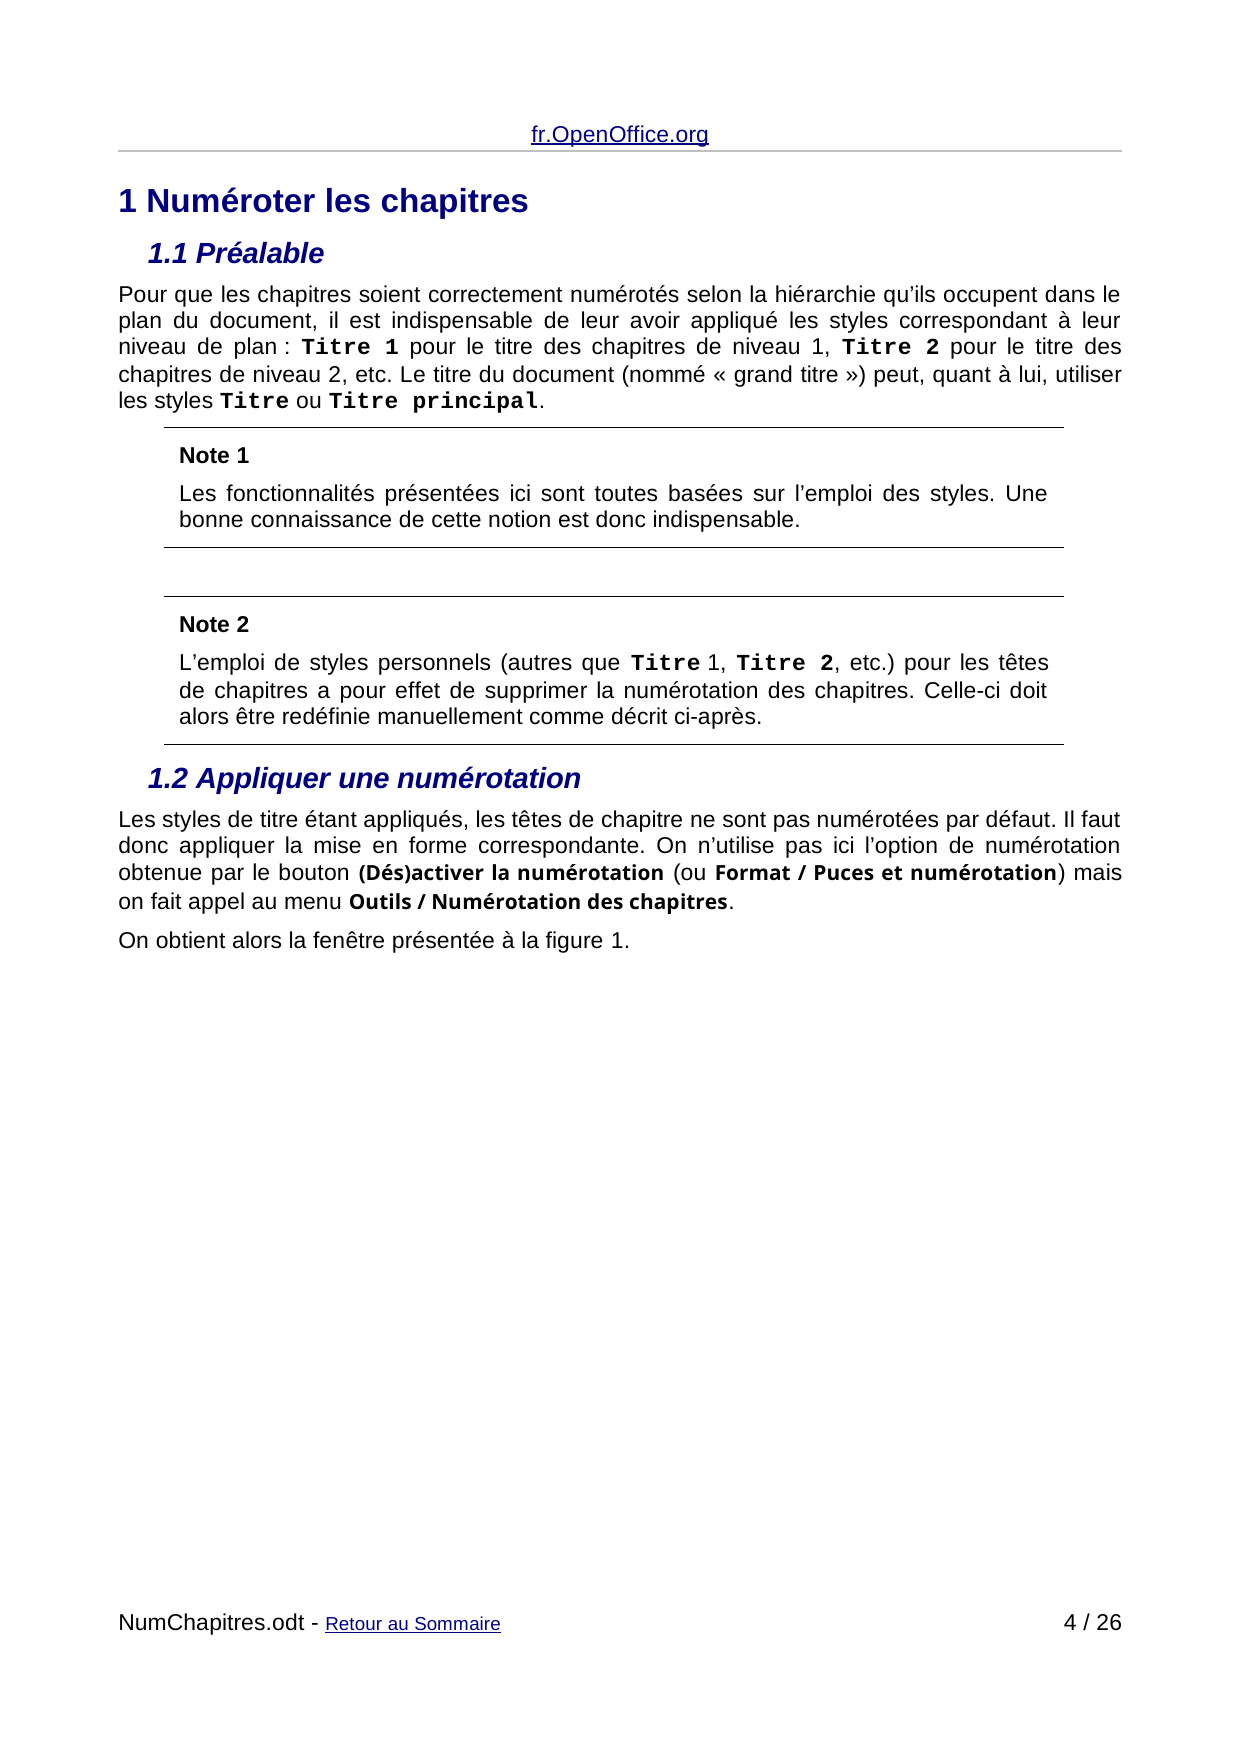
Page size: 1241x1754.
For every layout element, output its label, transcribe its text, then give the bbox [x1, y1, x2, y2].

subtitle Numéroter les chapitres [118, 182, 1122, 219]
text L’emploi de styles personnels (autres que Titre 1, Titre 2, etc.) pour les têtes de chapitres a pour effet de supprimer la numérotation des chapitres. Celle-ci doit alors être redéfinie manuellement comme décrit ci-après. [164, 634, 1064, 744]
subtitle Appliquer une numérotation [148, 762, 1122, 794]
text Pour que les chapitres soient correctement numérotés selon la hiérarchie qu’ils occupent dans le plan du document, il est indispensable de leur avoir appliqué les styles correspondant à leur niveau de plan : Titre 1 pour le titre des chapitres de niveau 1, Titre 2 pour le titre des chapitres de niveau 2, etc. Le titre du document (nommé « grand titre ») peut, quant à lui, utiliser les styles Titre ou Titre principal. [118, 281, 1122, 415]
text Note 1 [164, 428, 1064, 465]
text Les fonctionnalités présentées ici sont toutes basées sur l’emploi des styles. Une bonne connaissance de cette notion est donc indispensable. [164, 465, 1064, 547]
subtitle Préalable [148, 237, 1122, 269]
text Note 2 [164, 597, 1064, 634]
text On obtient alors la fenêtre présentée à la figure 1. [118, 927, 1122, 953]
text Les styles de titre étant appliqués, les têtes de chapitre ne sont pas numérotées par défaut. Il faut donc appliquer la mise en forme correspondante. On n’utilise pas ici l’option de numérotation obtenue par le bouton (Dés)activer la numérotation (ou Format / Puces et numérotation) mais on fait appel au menu Outils / Numérotation des chapitres. [118, 806, 1122, 915]
